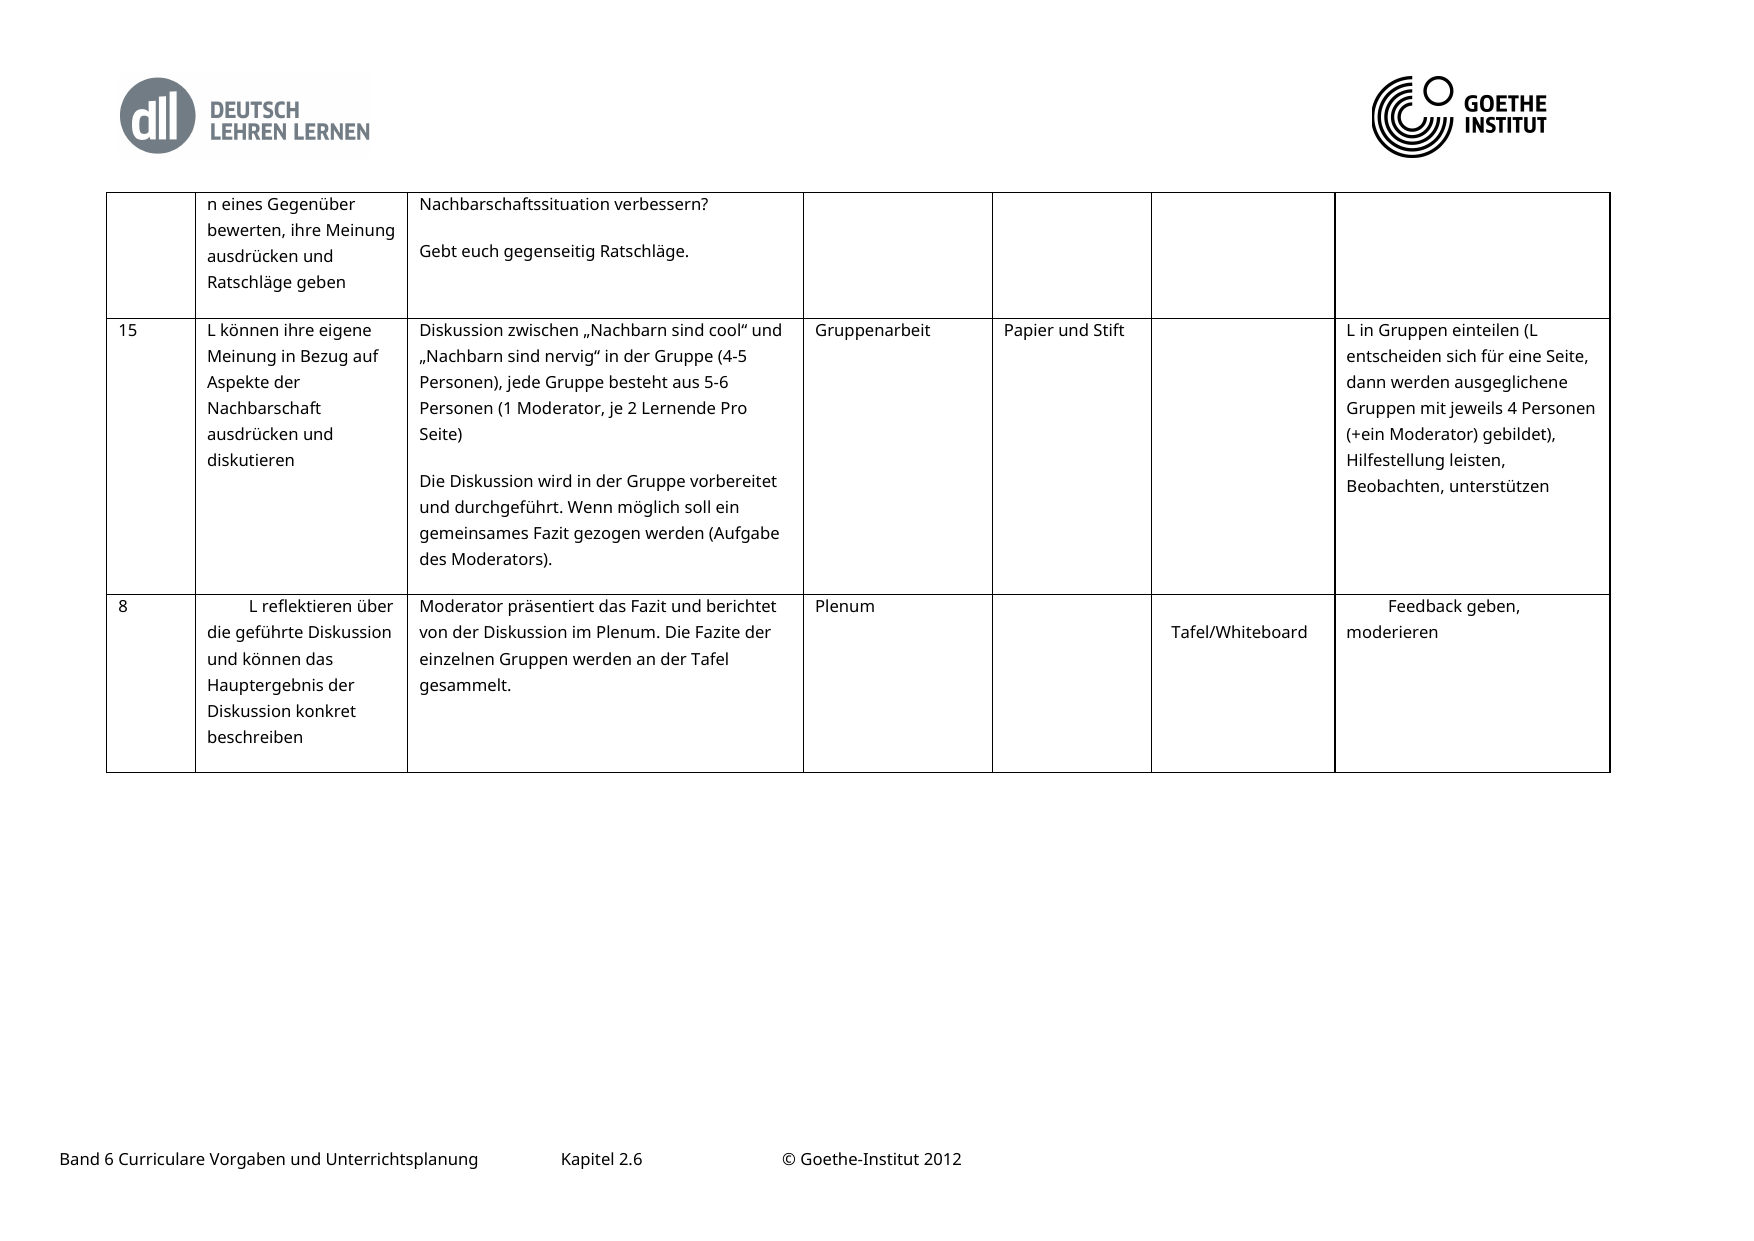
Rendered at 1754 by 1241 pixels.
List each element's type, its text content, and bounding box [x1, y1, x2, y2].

table_cell Gruppenarbeit [804, 319, 992, 594]
table_cell [1336, 193, 1609, 317]
table_cell n eines Gegenüber bewerten, ihre Meinung ausdrücken und Ratschläge geben [196, 193, 407, 317]
table_cell 15 [107, 319, 195, 594]
table_cell Moderator präsentiert das Fazit und berichtet von der Diskussion im Plenum. Die Fazite der einzelnen Gruppen werden an der Tafel gesammelt. [408, 595, 803, 772]
table_cell Nachbarschaftssituation verbessern? Gebt euch gegenseitig Ratschläge. [408, 193, 803, 317]
table_cell Diskussion zwischen „Nachbarn sind cool“ und „Nachbarn sind nervig“ in der Gruppe (4-5 Personen), jede Gruppe besteht aus 5-6 Personen (1 Moderator, je 2 Lernende Pro Seite) Die Diskussion wird in der Gruppe vorbereitet und durchgeführt. Wenn möglich soll ein gemeinsames Fazit gezogen werden (Aufgabe des Moderators). [408, 319, 803, 594]
table_cell [993, 193, 1151, 317]
table_cell L in Gruppen einteilen (L entscheiden sich für eine Seite, dann werden ausgeglichene Gruppen mit jeweils 4 Personen (+ein Moderator) gebildet), Hilfestellung leisten, Beobachten, unterstützen [1336, 319, 1609, 594]
table_cell Plenum [804, 595, 992, 772]
table_cell Papier und Stift [993, 319, 1151, 594]
table_cell [1152, 193, 1334, 317]
table_cell Tafel/Whiteboard [1152, 595, 1334, 772]
picture [118, 73, 370, 158]
table_cell Feedback geben, moderieren [1336, 595, 1609, 772]
table_cell [804, 193, 992, 317]
picture [1372, 76, 1547, 158]
table_cell [107, 193, 195, 317]
table_cell [1152, 319, 1334, 594]
table_cell L reflektieren über die geführte Diskussion und können das Hauptergebnis der Diskussion konkret beschreiben [196, 595, 407, 772]
table_cell 8 [107, 595, 195, 772]
table_cell [993, 595, 1151, 772]
table_cell L können ihre eigene Meinung in Bezug auf Aspekte der Nachbarschaft ausdrücken und diskutieren [196, 319, 407, 594]
